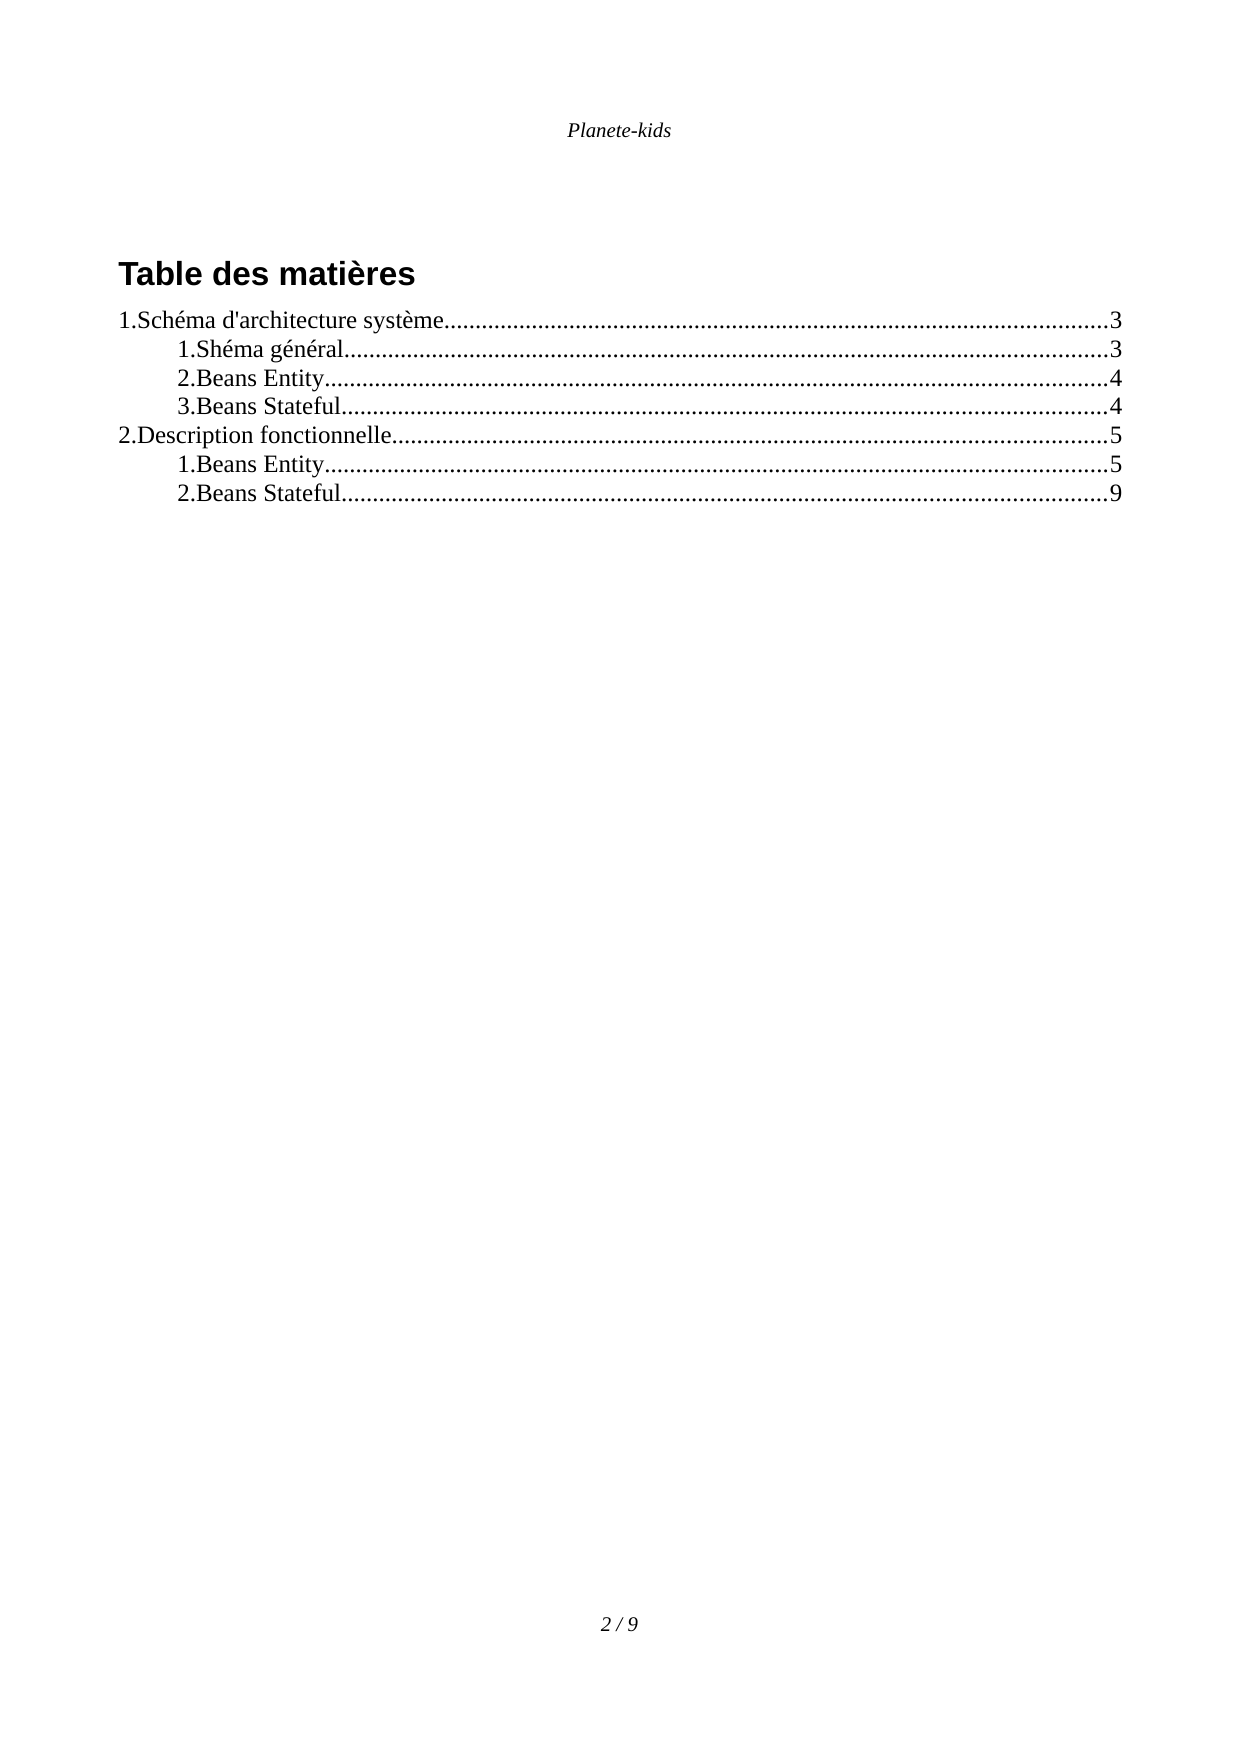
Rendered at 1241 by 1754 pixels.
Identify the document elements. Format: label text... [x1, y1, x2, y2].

text 1.Schéma d'architecture système 3 [118, 305, 1122, 334]
text 3.Beans Stateful 4 [177, 391, 1122, 420]
text 1.Shéma général 3 [177, 334, 1122, 363]
text 1.Beans Entity 5 [177, 449, 1122, 478]
subtitle Table des matières [118, 254, 1122, 293]
text 2.Beans Entity 4 [177, 363, 1122, 391]
text 2.Beans Stateful 9 [177, 478, 1122, 506]
text 2.Description fonctionnelle 5 [118, 420, 1122, 449]
